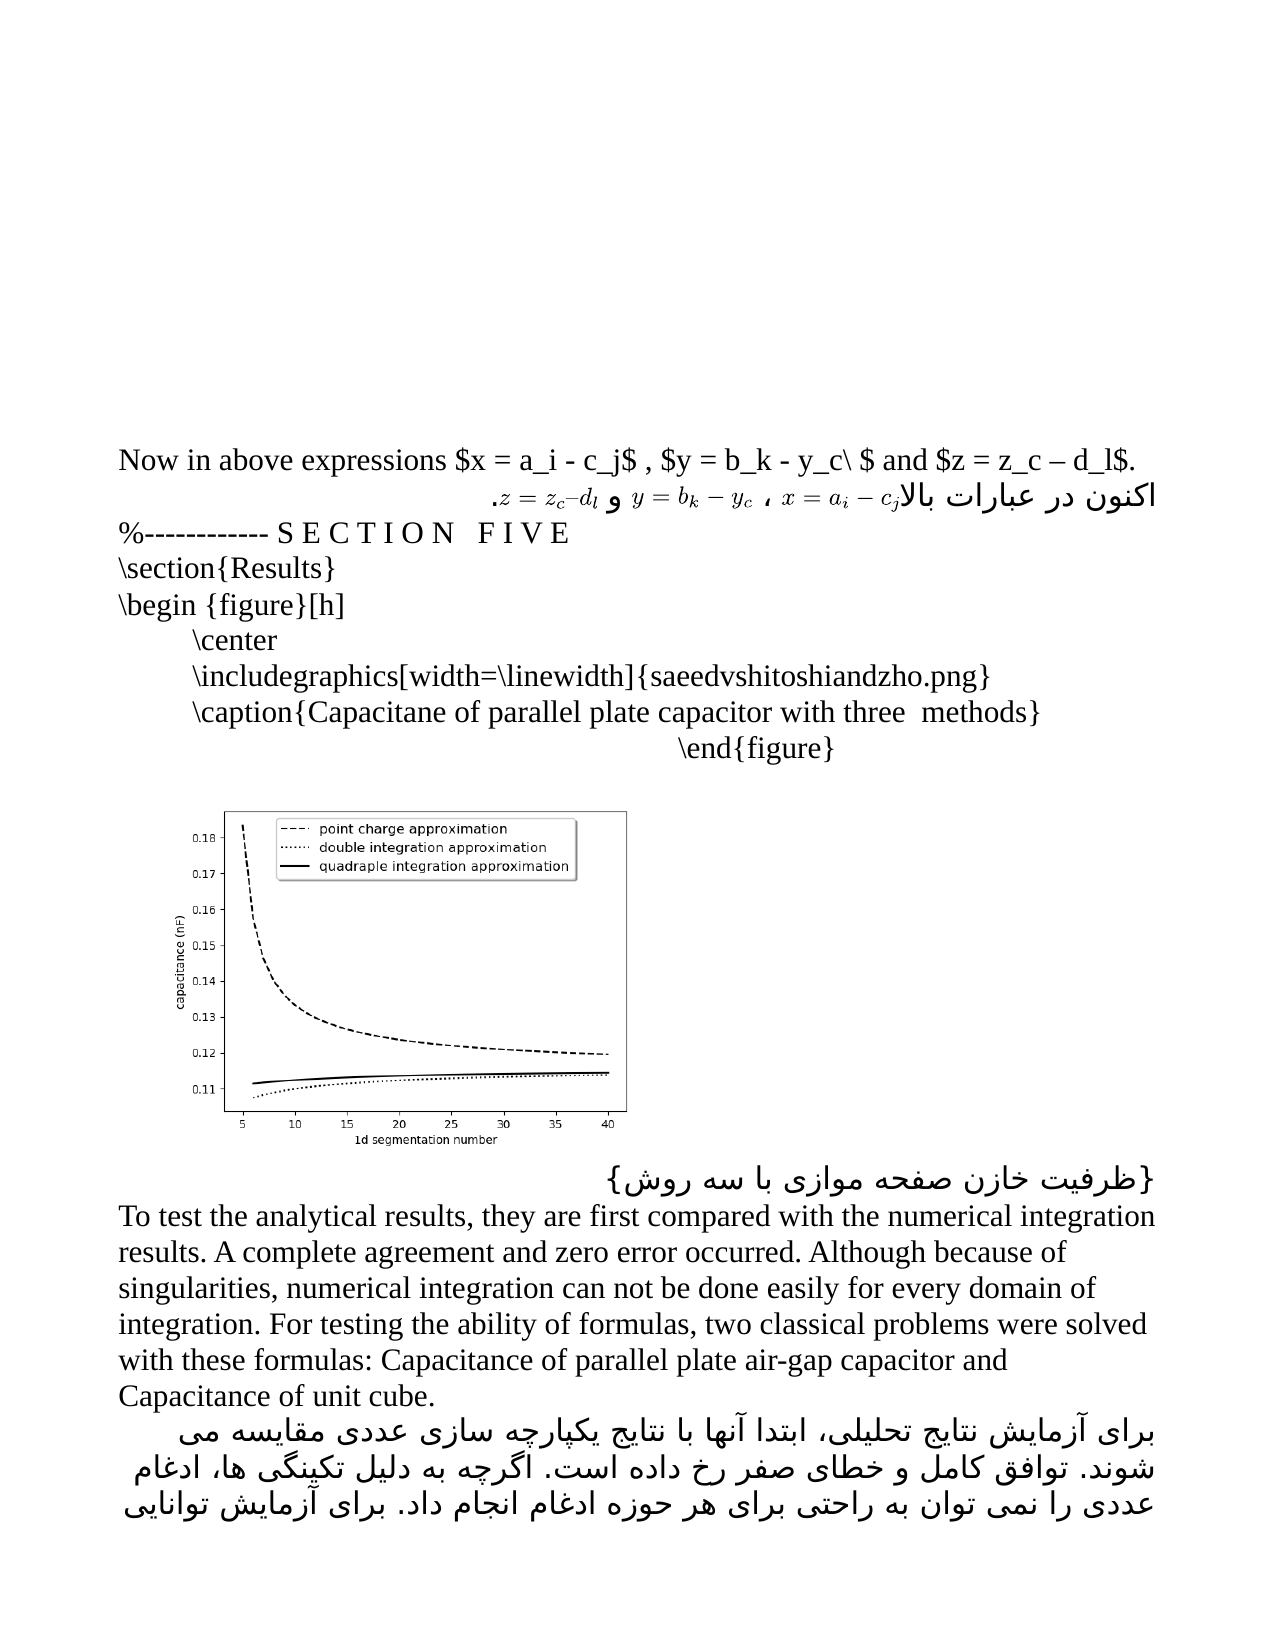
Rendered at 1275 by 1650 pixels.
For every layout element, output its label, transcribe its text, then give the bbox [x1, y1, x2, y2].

text %------------ S E C T I O N F I V E [118, 514, 1157, 550]
text \section{Results} [118, 550, 1157, 586]
text \includegraphics[width=\linewidth] {saeedvshitoshiandzho.png} [118, 658, 1157, 693]
text \begin {figure}[h] [118, 586, 1157, 622]
text \end{figure} [118, 729, 1157, 765]
text برای آزمایش نتایج تحلیلی، ابتدا آنها با نتایج یکپارچه سازی عددی مقایسه می شوند. توافق کامل و خطای صفر رخ داده است. اگرچه به دلیل تکینگی ها، ادغام عددی را نمی توان به راحتی برای هر حوزه ادغام انجام داد. برای آزمایش توانایی فرمول ها، دو مسئله کلاسیک با این فرمول ها حل شد: ظرفیت خازن صفحه موازی شکاف هوا و ظرفیت مکعب واحد. [118, 1413, 1157, 1522]
text Now in above expressions $x = a_i - c_j$ , $y = b_k - y_c\ $ and $z = z_c – d_l$. [118, 442, 1157, 477]
text اکنون در عبارات بالا ، و . [118, 477, 1157, 514]
text \center [118, 622, 1157, 658]
text \caption{Capacitane of parallel plate capacitor with three methods} [118, 693, 1157, 729]
text {ظرفیت خازن صفحه موازی با سه روش} [118, 1161, 1157, 1197]
text To test the analytical results, they are first compared with the numerical integration results. A complete agreement and zero error occurred. Although because of singularities, numerical integration can not be done easily for every domain of integration. For testing the ability of formulas, two classical problems were solved with these formulas: Capacitance of parallel plate air-gap capacitor and Capacitance of unit cube. [118, 1197, 1157, 1413]
picture [159, 764, 678, 1154]
